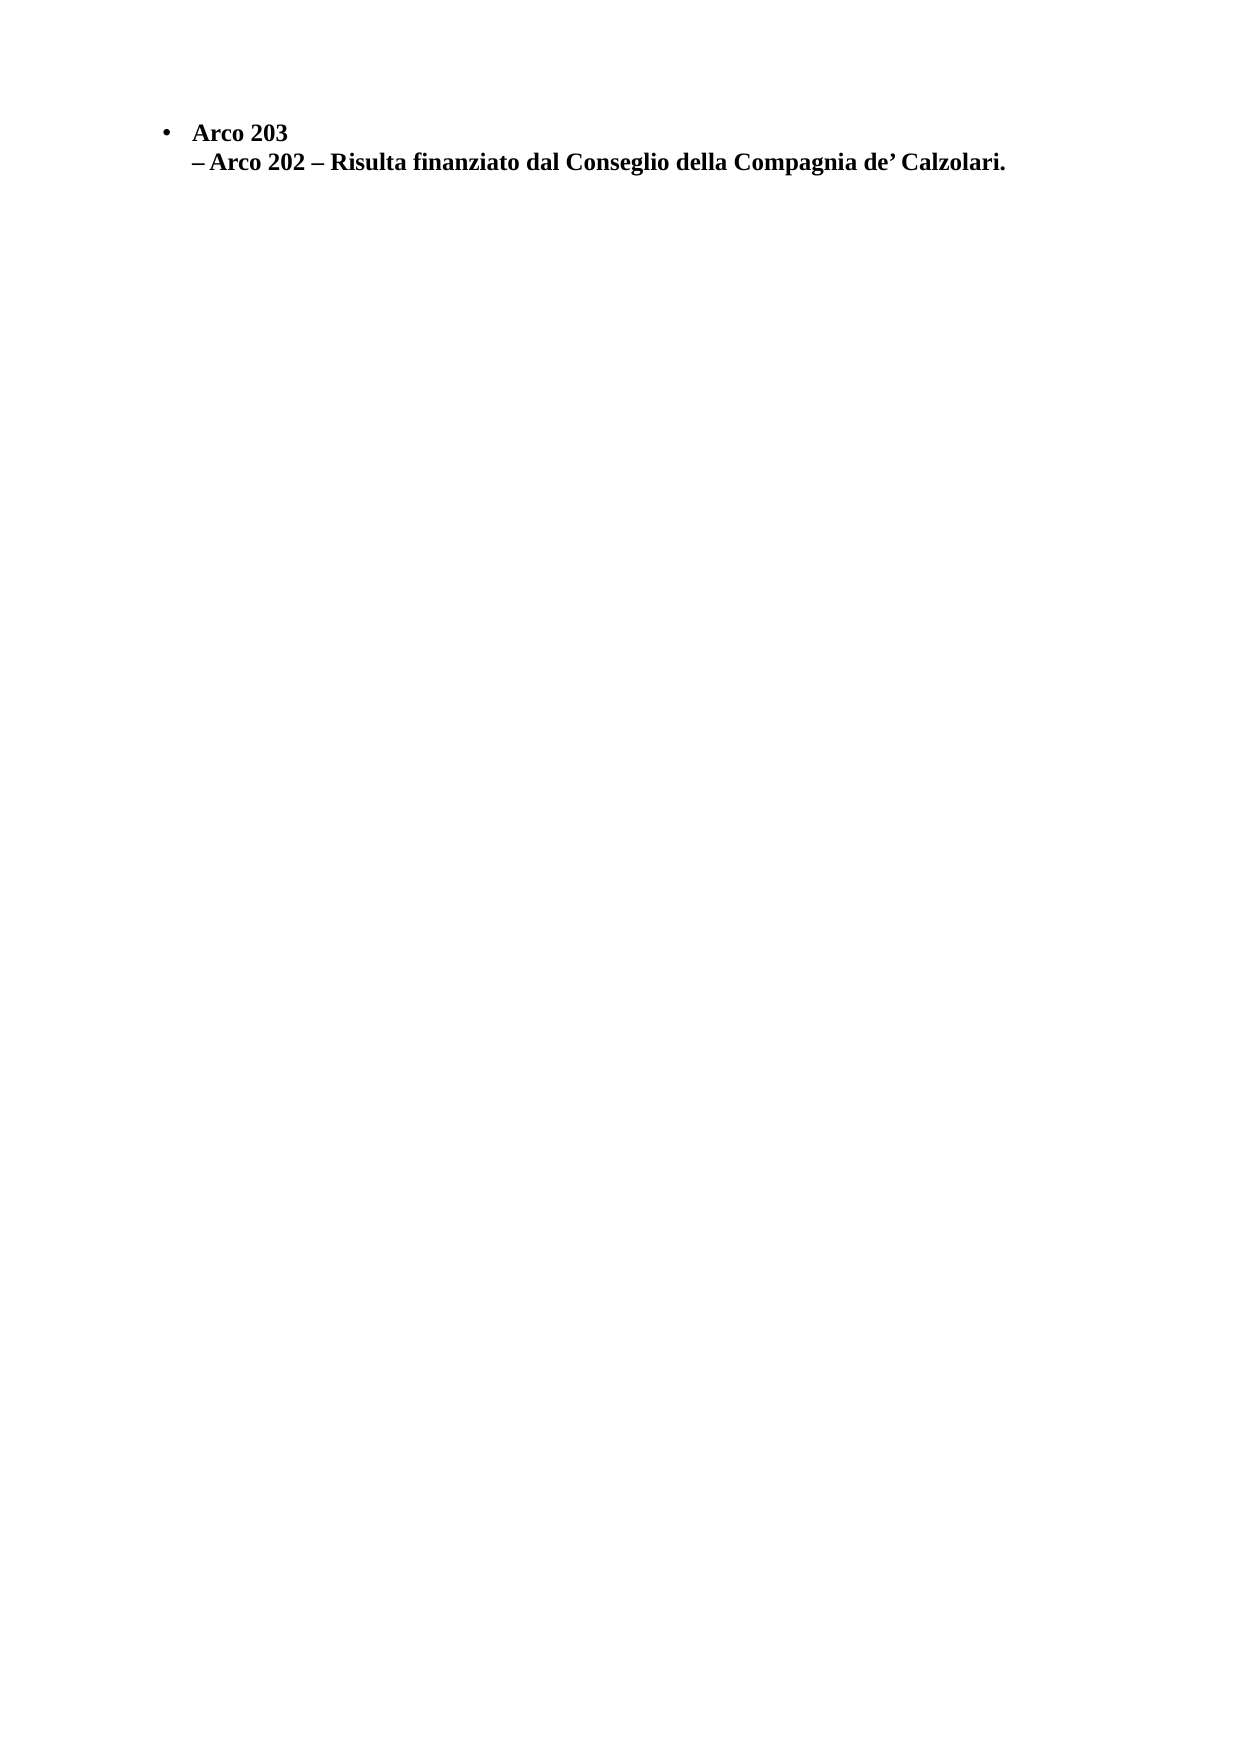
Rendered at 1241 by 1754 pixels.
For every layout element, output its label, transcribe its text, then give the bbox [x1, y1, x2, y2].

list Arco 203 – Arco 202 – Risulta finanziato dal Conseglio della Compagnia de’ Calzolari. [162, 118, 1122, 176]
